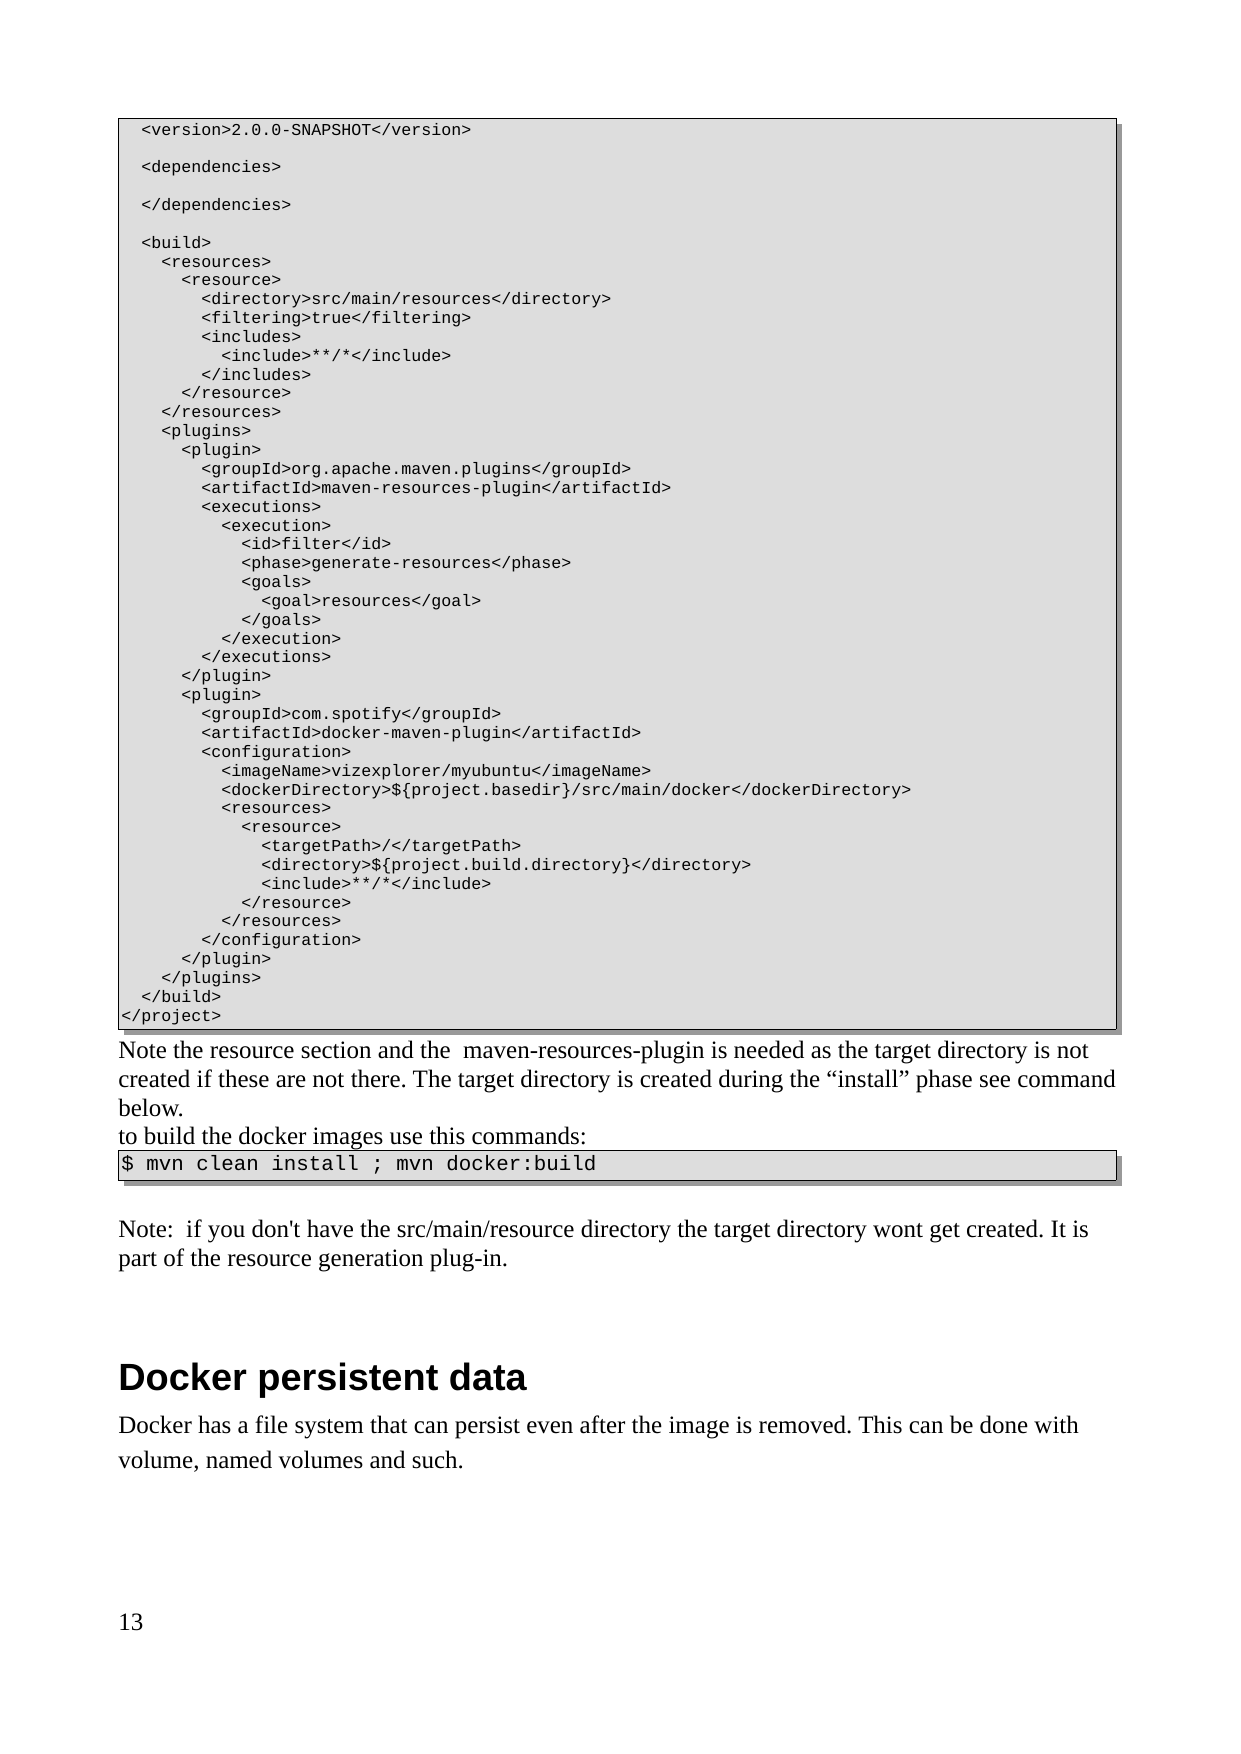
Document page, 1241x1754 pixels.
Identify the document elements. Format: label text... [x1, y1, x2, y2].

text </project> [119, 1004, 1116, 1029]
text <id>filter</id> [119, 533, 1116, 552]
text <targetPath>/</targetPath> [119, 834, 1116, 853]
text <plugins> [119, 420, 1116, 439]
text <configuration> [119, 740, 1116, 759]
text <execution> [119, 514, 1116, 533]
text <artifactId>maven-resources-plugin</artifactId> [119, 476, 1116, 495]
text <directory>${project.build.directory}</directory> [119, 853, 1116, 872]
text </executions> [119, 646, 1116, 665]
text </includes> [119, 363, 1116, 382]
text <goals> [119, 571, 1116, 589]
text <dependencies> [119, 156, 1116, 175]
text Note the resource section and the maven-resources-plugin is needed as the target directory is not created if these are not there. The target directory is created during the “install” phase see command below. [118, 1035, 1122, 1121]
text <groupId>org.apache.maven.plugins</groupId> [119, 457, 1116, 476]
text <groupId>com.spotify</groupId> [119, 703, 1116, 721]
text Docker has a file system that can persist even after the image is removed. This can be done with volume, named volumes and such. [118, 1411, 1122, 1474]
text </plugin> [119, 665, 1116, 684]
text <filtering>true</filtering> [119, 307, 1116, 326]
text Note: if you don't have the src/main/resource directory the target directory wont get created. It is part of the resource generation plug-in. [118, 1214, 1122, 1272]
text <phase>generate-resources</phase> [119, 552, 1116, 571]
text <version>2.0.0-SNAPSHOT</version> [119, 119, 1116, 137]
text </plugins> [119, 967, 1116, 985]
text </resource> [119, 891, 1116, 910]
text <includes> [119, 326, 1116, 344]
text <include>**/*</include> [119, 344, 1116, 363]
text </resources> [119, 910, 1116, 929]
text <resource> [119, 269, 1116, 288]
text </dependencies> [119, 193, 1116, 212]
text <resource> [119, 816, 1116, 834]
text to build the docker images use this commands: [118, 1121, 1122, 1150]
text <include>**/*</include> [119, 872, 1116, 891]
text </build> [119, 985, 1116, 1004]
text </execution> [119, 627, 1116, 646]
text <resources> [119, 797, 1116, 816]
text <plugin> [119, 439, 1116, 457]
text </configuration> [119, 929, 1116, 948]
text </plugin> [119, 948, 1116, 967]
text <goal>resources</goal> [119, 589, 1116, 608]
text <build> [119, 231, 1116, 250]
text <directory>src/main/resources</directory> [119, 288, 1116, 307]
text <plugin> [119, 684, 1116, 703]
text <executions> [119, 495, 1116, 514]
text <artifactId>docker-maven-plugin</artifactId> [119, 721, 1116, 740]
text <dockerDirectory>${project.basedir}/src/main/docker</dockerDirectory> [119, 778, 1116, 797]
text <imageName>vizexplorer/myubuntu</imageName> [119, 759, 1116, 778]
text </resources> [119, 401, 1116, 420]
text </resource> [119, 382, 1116, 401]
text $ mvn clean install ; mvn docker:build [119, 1151, 1116, 1180]
subtitle Docker persistent data [118, 1354, 1122, 1398]
text </goals> [119, 608, 1116, 627]
text <resources> [119, 250, 1116, 269]
